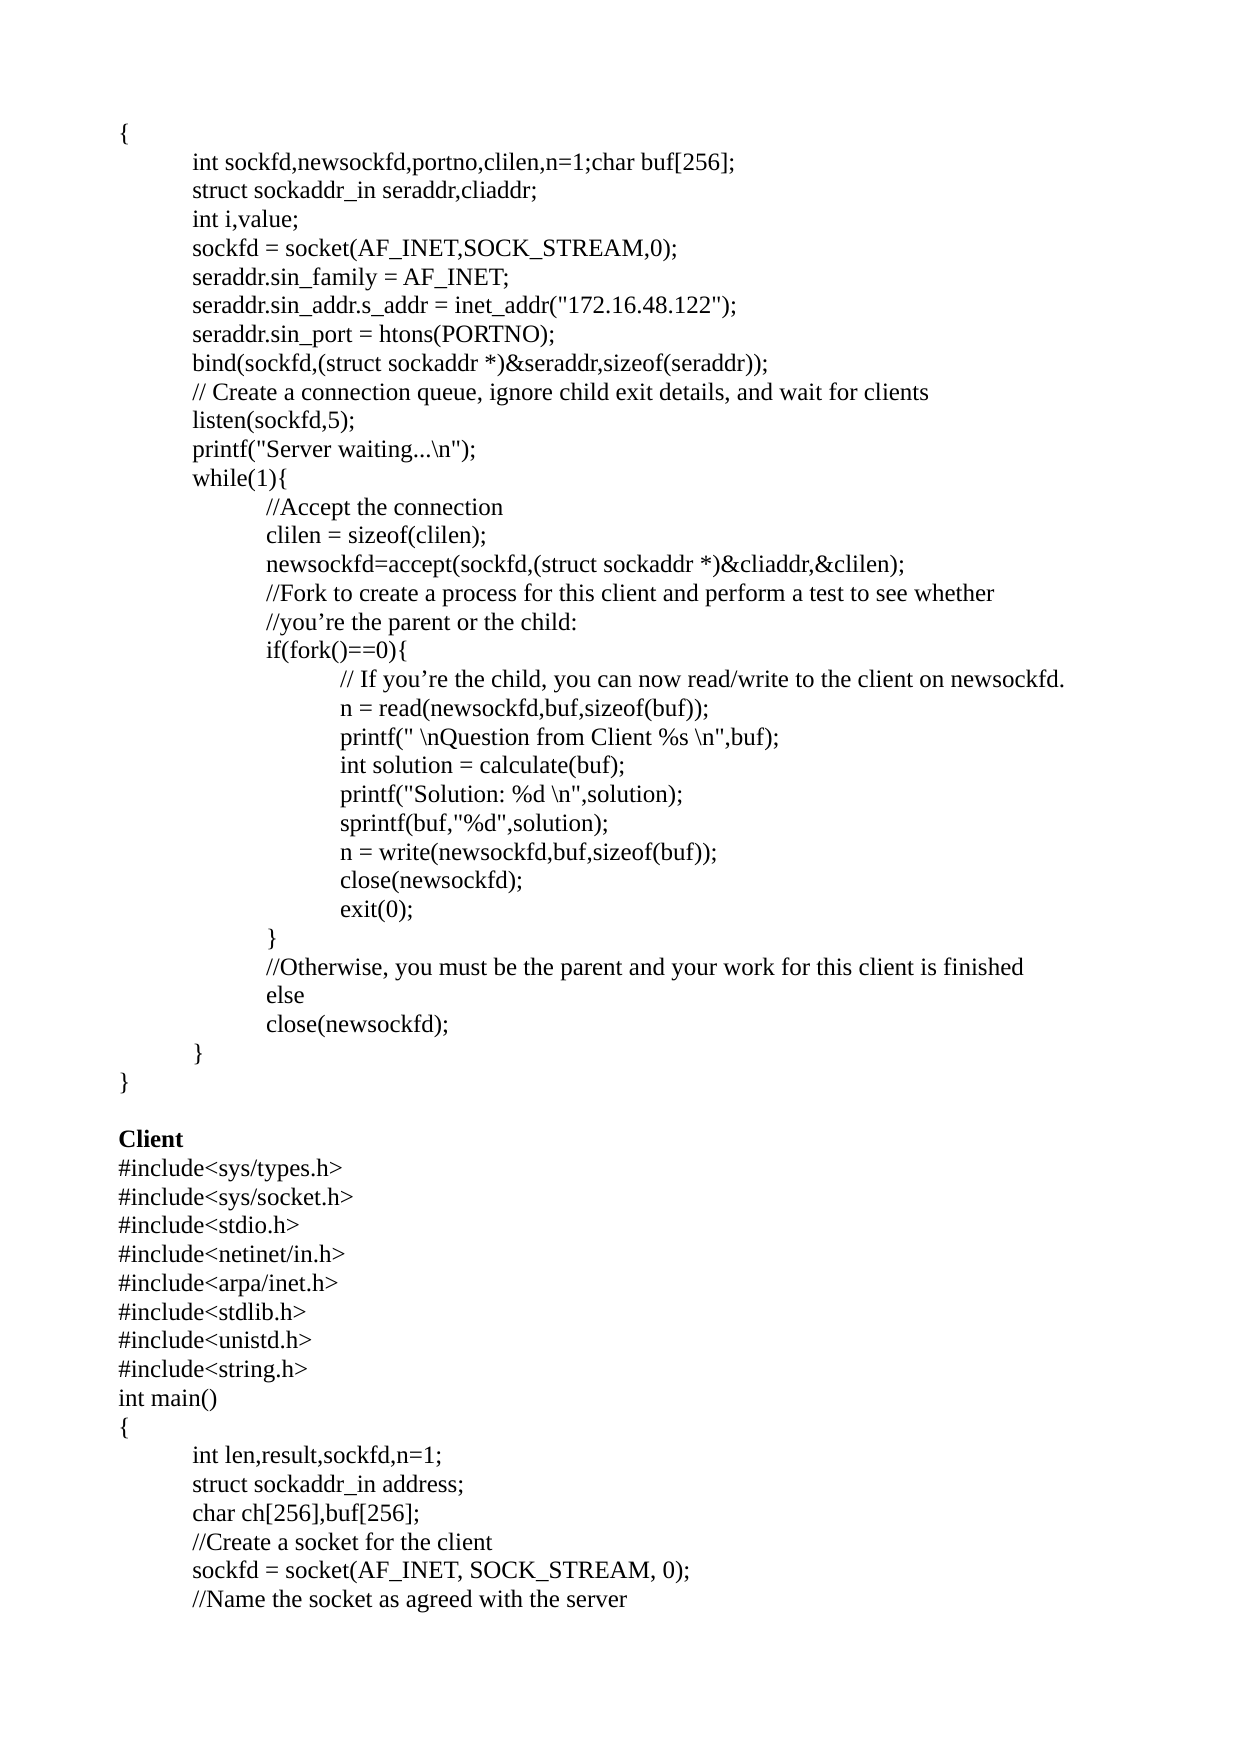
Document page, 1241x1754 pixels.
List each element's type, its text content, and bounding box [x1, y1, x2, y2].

text } [118, 923, 1122, 952]
text listen(sockfd,5); [118, 406, 1122, 434]
text while(1){ [118, 463, 1122, 492]
text //you’re the parent or the child: [118, 607, 1122, 636]
text newsockfd=accept(sockfd,(struct sockaddr *)&cliaddr,&clilen); [118, 549, 1122, 578]
text Client [118, 1124, 1122, 1153]
text #include<string.h> [118, 1354, 1122, 1383]
text char ch[256],buf[256]; [118, 1498, 1122, 1527]
text exit(0); [118, 894, 1122, 923]
text //Fork to create a process for this client and perform a test to see whether [118, 578, 1122, 607]
text seraddr.sin_addr.s_addr = inet_addr("172.16.48.122"); [118, 291, 1122, 319]
text int sockfd,newsockfd,portno,clilen,n=1;char buf[256]; [118, 147, 1122, 176]
text { [118, 1412, 1122, 1441]
text int len,result,sockfd,n=1; [118, 1441, 1122, 1469]
text } [118, 1067, 1122, 1096]
text int solution = calculate(buf); [118, 751, 1122, 779]
text int i,value; [118, 204, 1122, 233]
text clilen = sizeof(clilen); [118, 521, 1122, 549]
text #include<netinet/in.h> [118, 1239, 1122, 1268]
text #include<stdlib.h> [118, 1297, 1122, 1326]
text #include<sys/types.h> [118, 1153, 1122, 1182]
text seraddr.sin_port = htons(PORTNO); [118, 319, 1122, 348]
text struct sockaddr_in seraddr,cliaddr; [118, 176, 1122, 204]
text { [118, 118, 1122, 147]
text struct sockaddr_in address; [118, 1469, 1122, 1498]
text close(newsockfd); [118, 1009, 1122, 1038]
text if(fork()==0){ [118, 636, 1122, 664]
text sprintf(buf,"%d",solution); [118, 808, 1122, 837]
text printf(" \nQuestion from Client %s \n",buf); [118, 722, 1122, 751]
text #include<sys/socket.h> [118, 1182, 1122, 1211]
text #include<arpa/inet.h> [118, 1268, 1122, 1297]
text //Name the socket as agreed with the server [118, 1584, 1122, 1613]
text int main() [118, 1383, 1122, 1412]
text close(newsockfd); [118, 866, 1122, 894]
text seraddr.sin_family = AF_INET; [118, 262, 1122, 291]
text // If you’re the child, you can now read/write to the client on newsockfd. [118, 664, 1122, 693]
text //Otherwise, you must be the parent and your work for this client is finished [118, 952, 1122, 981]
text //Accept the connection [118, 492, 1122, 521]
text printf("Solution: %d \n",solution); [118, 779, 1122, 808]
text bind(sockfd,(struct sockaddr *)&seraddr,sizeof(seraddr)); [118, 348, 1122, 377]
text #include<stdio.h> [118, 1211, 1122, 1239]
text //Create a socket for the client [118, 1527, 1122, 1556]
text else [118, 981, 1122, 1009]
text // Create a connection queue, ignore child exit details, and wait for clients [118, 377, 1122, 406]
text n = write(newsockfd,buf,sizeof(buf)); [118, 837, 1122, 866]
text } [118, 1038, 1122, 1067]
text n = read(newsockfd,buf,sizeof(buf)); [118, 693, 1122, 722]
text #include<unistd.h> [118, 1326, 1122, 1354]
text printf("Server waiting...\n"); [118, 434, 1122, 463]
text sockfd = socket(AF_INET,SOCK_STREAM,0); [118, 233, 1122, 262]
text sockfd = socket(AF_INET, SOCK_STREAM, 0); [118, 1556, 1122, 1584]
